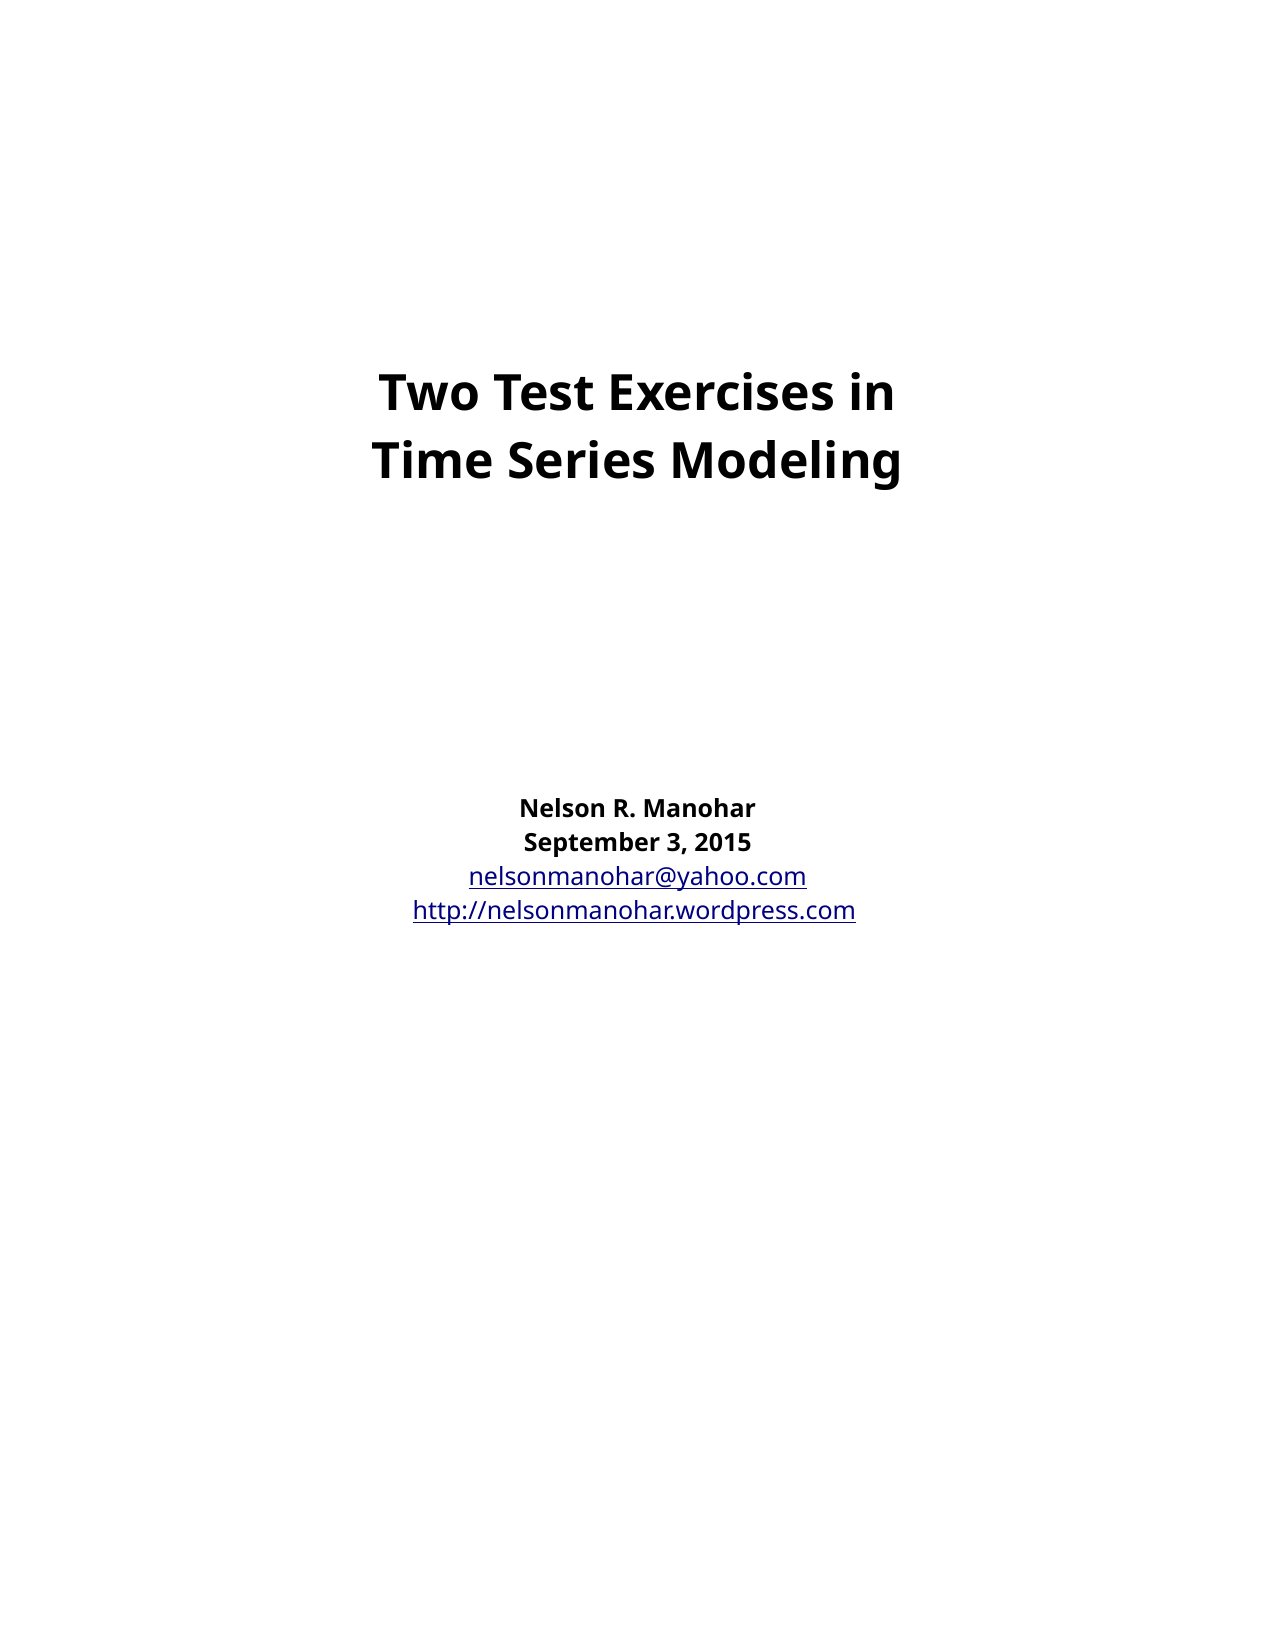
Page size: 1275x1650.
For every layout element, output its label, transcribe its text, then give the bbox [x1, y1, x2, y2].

text Time Series Modeling [118, 424, 1157, 493]
text nelsonmanohar@yahoo.com [118, 859, 1157, 893]
text Two Test Exercises in [118, 356, 1157, 424]
text September 3, 2015 [118, 825, 1157, 859]
text Nelson R. Manohar [118, 791, 1157, 825]
text http://nelsonmanohar.wordpress.com [118, 893, 1157, 927]
